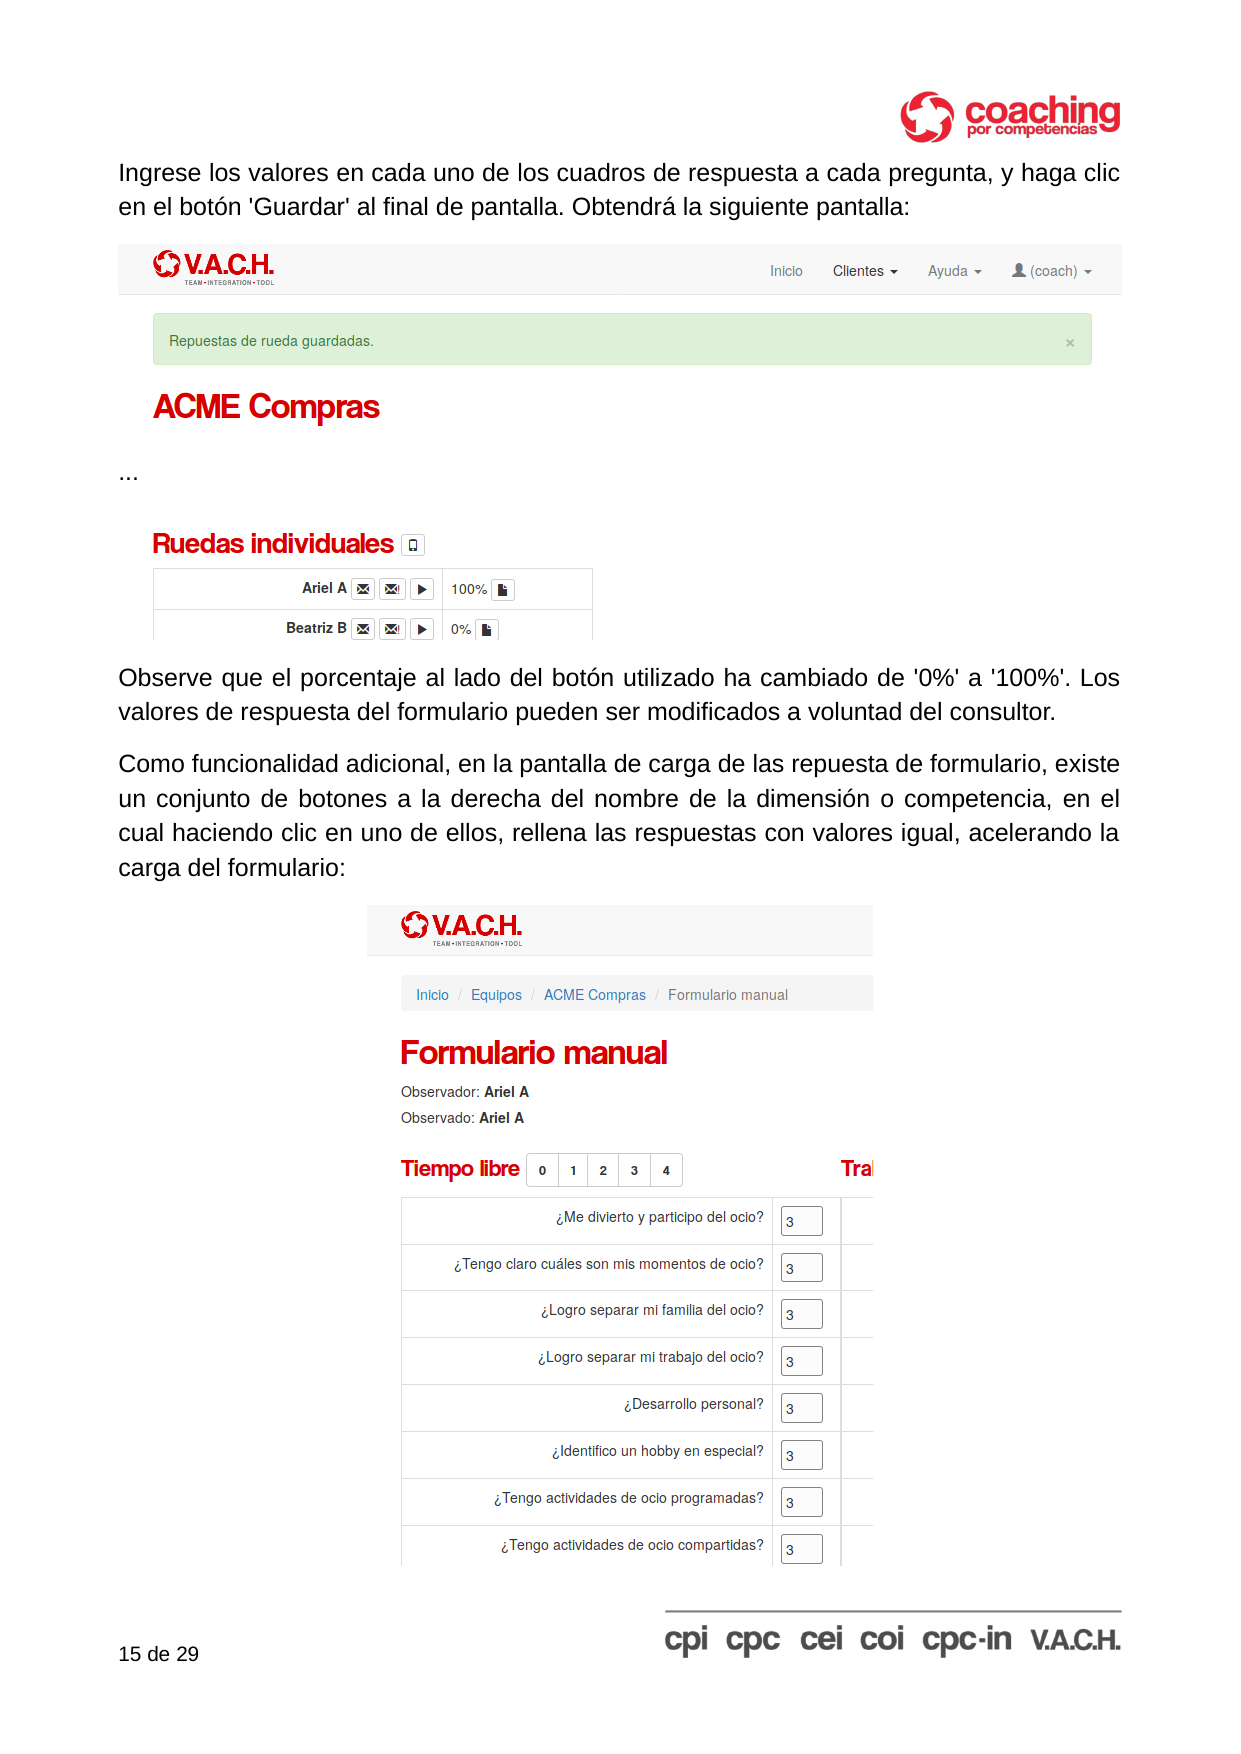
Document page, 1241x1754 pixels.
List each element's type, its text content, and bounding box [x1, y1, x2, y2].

picture [661, 1609, 1123, 1661]
text Observe que el porcentaje al lado del botón utilizado ha cambiado de '0%' a '100%'. Los valores de respuesta del formulario pueden ser modificados a voluntad del consultor. [118, 663, 1122, 726]
text ... [118, 457, 1122, 485]
picture [367, 905, 874, 1566]
text Como funcionalidad adicional, en la pantalla de carga de las repuesta de formulario, existe un conjunto de botones a la derecha del nombre de la dimensión o competencia, en el cual haciendo clic en uno de ellos, rellena las respuestas con valores igual, acelerando la carga del formulario: [118, 749, 1122, 882]
picture [118, 604, 1123, 640]
text Ingrese los valores en cada uno de los cuadros de respuesta a cada pregunta, y haga clic en el botón 'Guardar' al final de pantalla. Obtendrá la siguiente pantalla: [118, 158, 1122, 221]
picture [897, 88, 1123, 146]
